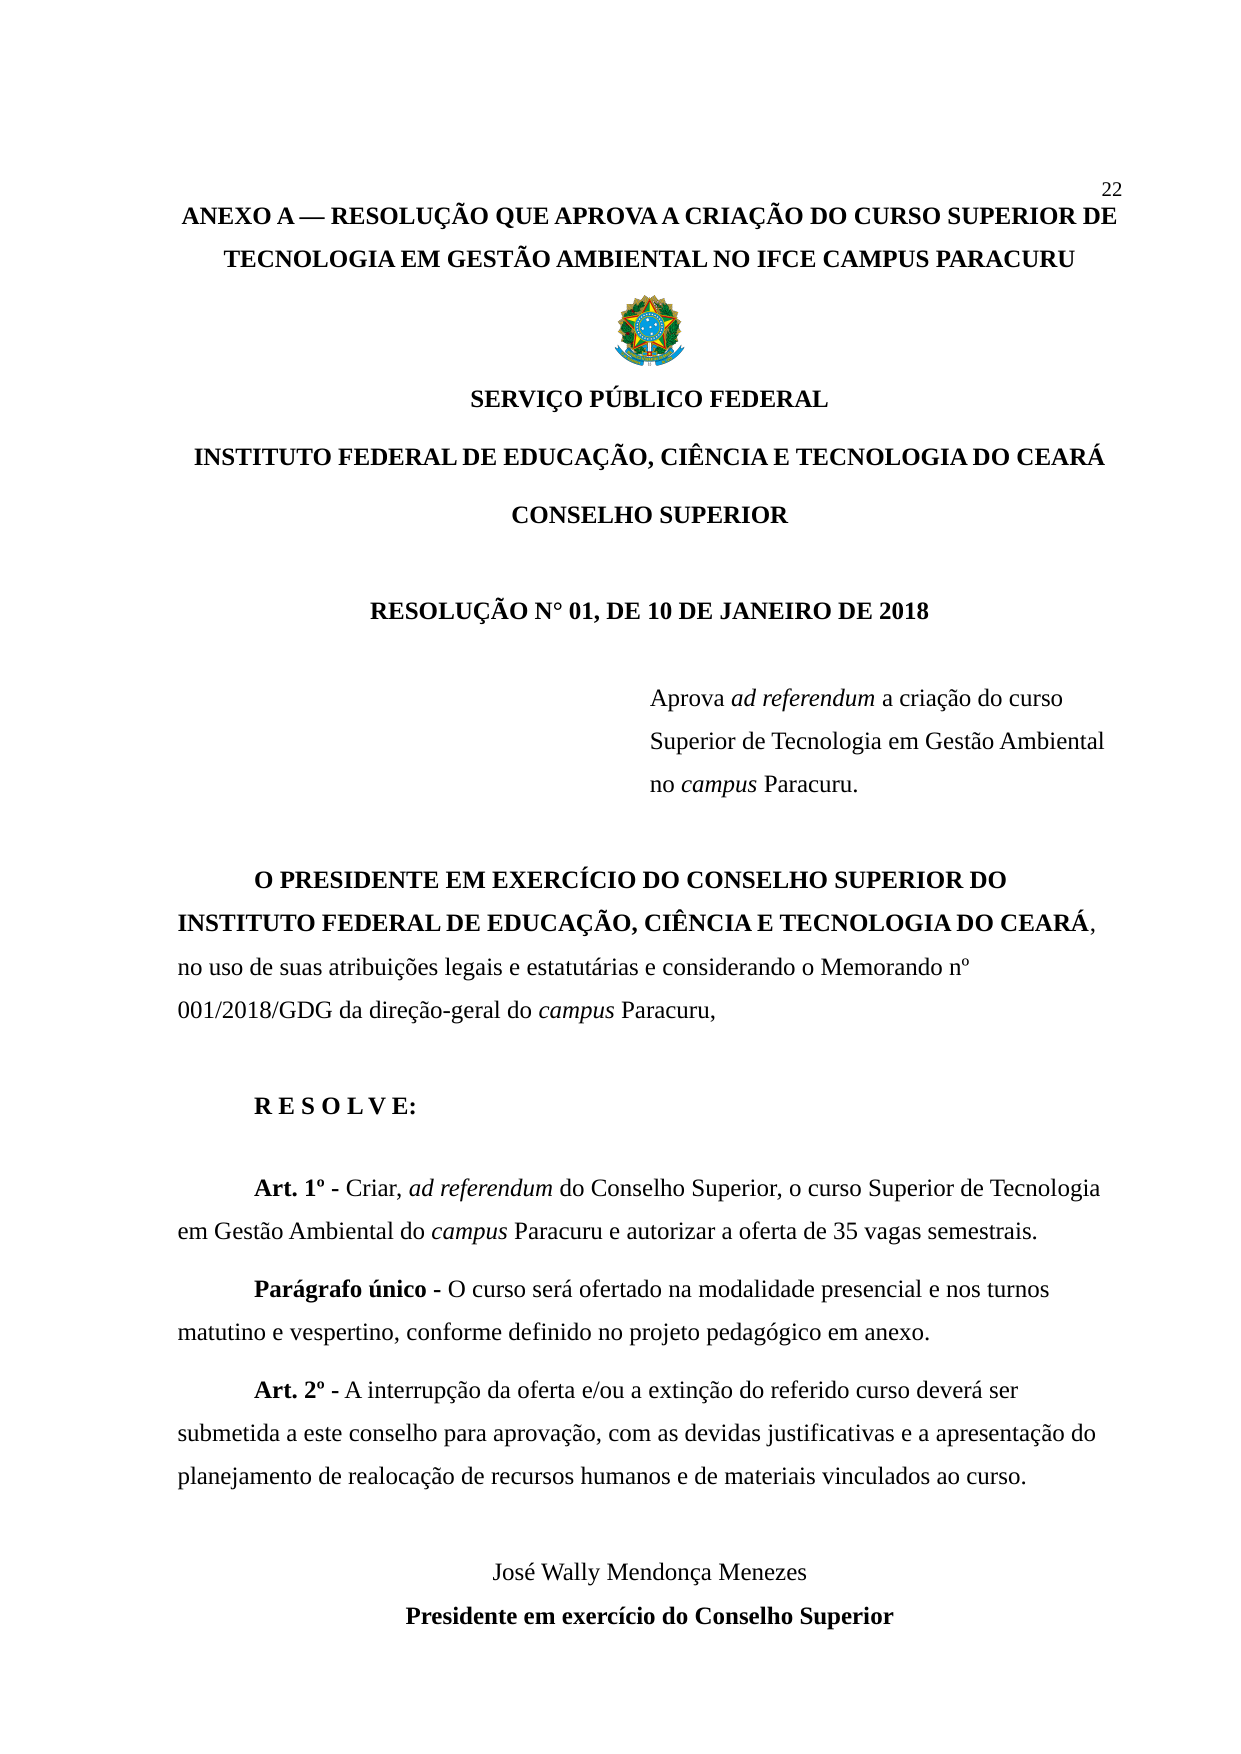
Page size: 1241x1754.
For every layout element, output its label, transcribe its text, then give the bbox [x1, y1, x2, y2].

text R E S O L V E: [177, 1091, 1122, 1120]
text Presidente em exercício do Conselho Superior [177, 1601, 1122, 1629]
text Art. 1º - Criar, ad referendum do Conselho Superior, o curso Superior de Tecnologia em Gestão Ambiental do campus Paracuru e autorizar a oferta de 35 vagas semestrais. [177, 1173, 1122, 1245]
text INSTITUTO FEDERAL DE EDUCAÇÃO, CIÊNCIA E TECNOLOGIA DO CEARÁ [177, 442, 1122, 471]
text ANEXO A — RESOLUÇÃO QUE APROVA A CRIAÇÃO DO CURSO SUPERIOR DE TECNOLOGIA EM GESTÃO AMBIENTAL NO IFCE CAMPUS PARACURU [177, 201, 1122, 273]
text Art. 2º - A interrupção da oferta e/ou a extinção do referido curso deverá ser submetida a este conselho para aprovação, com as devidas justificativas e a apresentação do planejamento de realocação de recursos humanos e de materiais vinculados ao curso. [177, 1375, 1122, 1490]
text José Wally Mendonça Menezes [177, 1557, 1122, 1586]
text CONSELHO SUPERIOR [177, 500, 1122, 528]
text SERVIÇO PÚBLICO FEDERAL [177, 384, 1122, 413]
text Parágrafo único - O curso será ofertado na modalidade presencial e nos turnos matutino e vespertino, conforme definido no projeto pedagógico em anexo. [177, 1274, 1122, 1346]
text RESOLUÇÃO N° 01, DE 10 DE JANEIRO DE 2018 [177, 596, 1122, 625]
text Aprova ad referendum a criação do curso Superior de Tecnologia em Gestão Ambiental no campus Paracuru. [649, 683, 1122, 798]
text O PRESIDENTE EM EXERCÍCIO DO CONSELHO SUPERIOR DO INSTITUTO FEDERAL DE EDUCAÇÃO, CIÊNCIA E TECNOLOGIA DO CEARÁ, no uso de suas atribuições legais e estatutárias e considerando o Memorando nº 001/2018/GDG da direção-geral do campus Paracuru, [177, 865, 1122, 1023]
